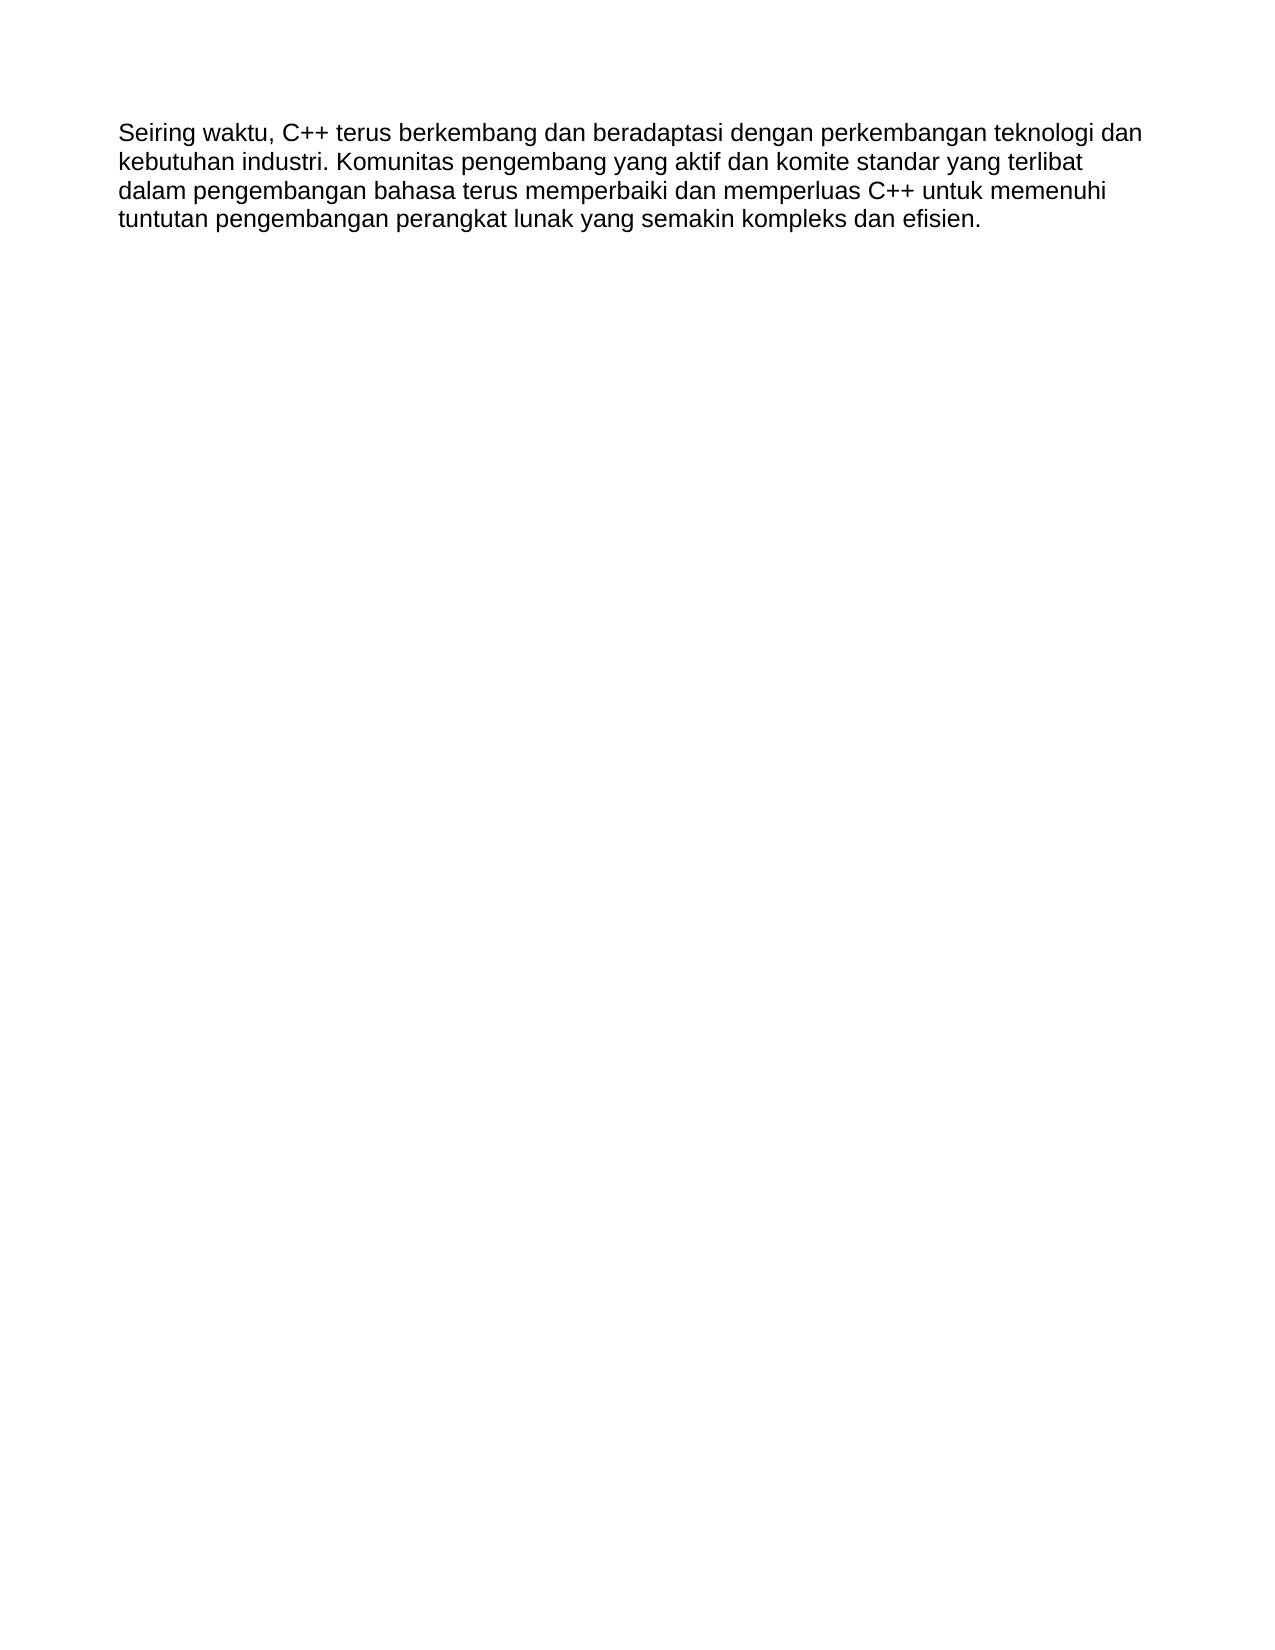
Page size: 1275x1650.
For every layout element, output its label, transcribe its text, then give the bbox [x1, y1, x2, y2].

text Seiring waktu, C++ terus berkembang dan beradaptasi dengan perkembangan teknologi dan kebutuhan industri. Komunitas pengembang yang aktif dan komite standar yang terlibat dalam pengembangan bahasa terus memperbaiki dan memperluas C++ untuk memenuhi tuntutan pengembangan perangkat lunak yang semakin kompleks dan efisien. [118, 118, 1157, 233]
